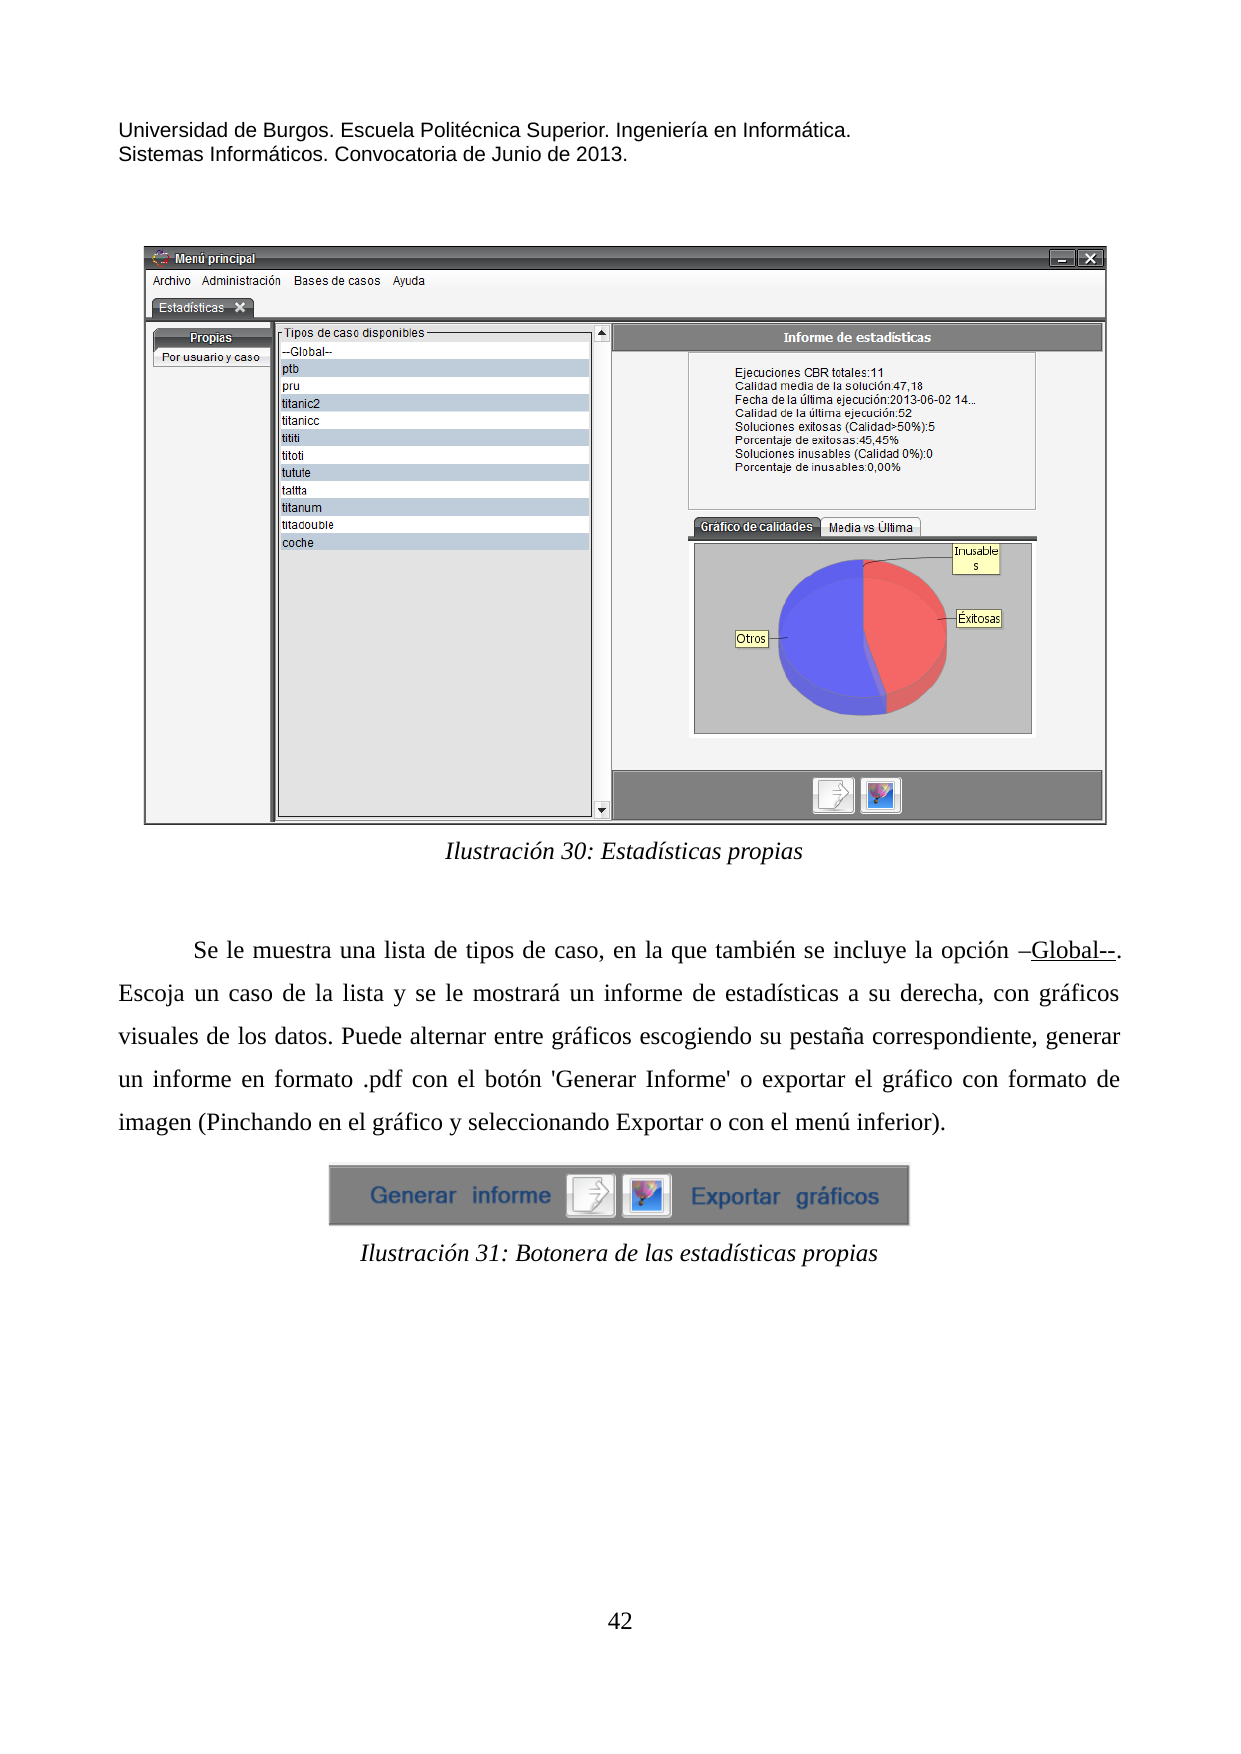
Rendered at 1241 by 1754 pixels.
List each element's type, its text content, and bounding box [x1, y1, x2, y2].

picture [143, 246, 1107, 825]
text Ilustración 31: Botonera de las estadísticas propias [118, 1175, 1122, 1267]
text Se le muestra una lista de tipos de caso, en la que también se incluye la opción –Global--. Escoja un caso de la lista y se le mostrará un informe de estadísticas a su derecha, con gráficos visuales de los datos. Puede alternar entre gráficos escogiendo su pestaña correspondiente, generar un informe en formato .pdf con el botón 'Generar Informe' o exportar el gráfico con formato de imagen (Pinchando en el gráfico y seleccionando Exportar o con el menú inferior). [118, 935, 1122, 1136]
text Ilustración 30: Estadísticas propias [144, 825, 1107, 865]
